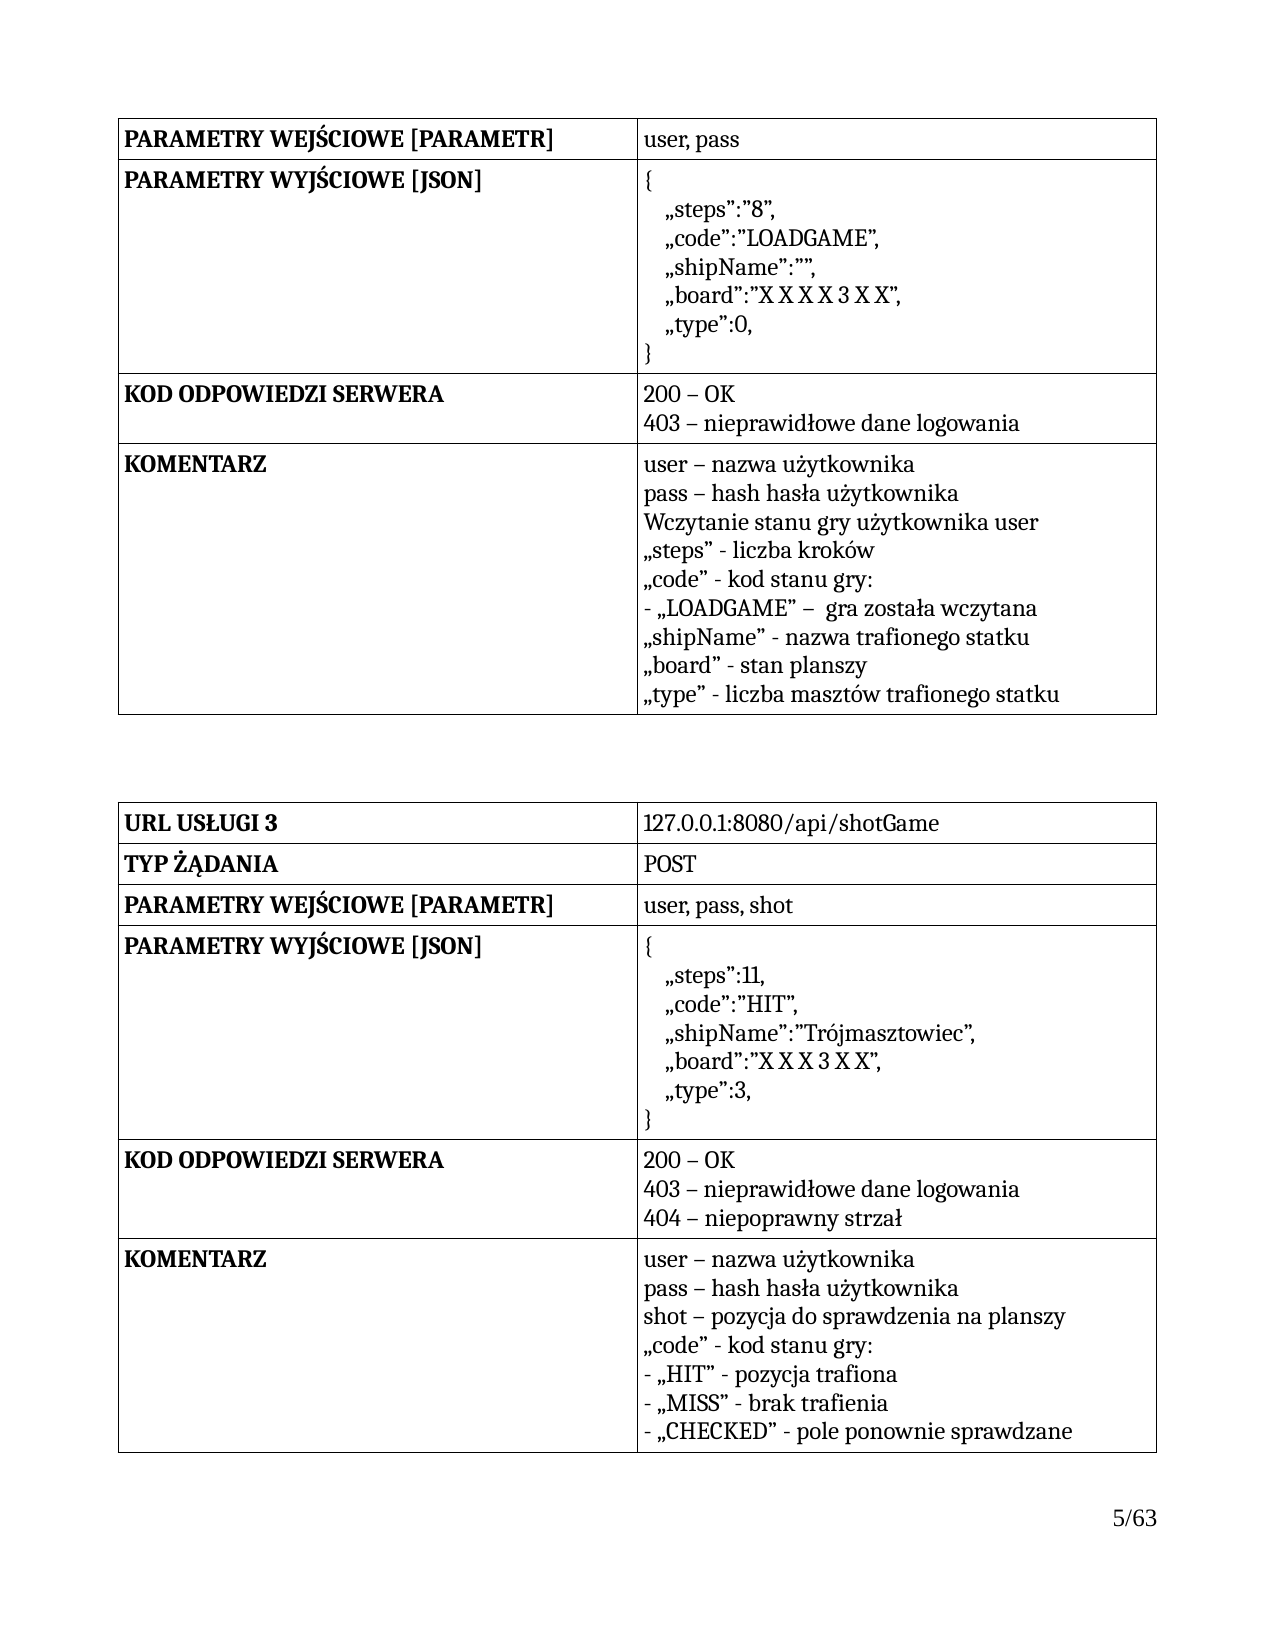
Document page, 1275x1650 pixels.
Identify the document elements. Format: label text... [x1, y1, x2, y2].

table_cell user, pass [638, 119, 1156, 159]
table_cell KOD ODPOWIEDZI SERWERA [119, 1140, 637, 1238]
table_cell 200 – OK 403 – nieprawidłowe dane logowania [638, 374, 1156, 443]
table_cell PARAMETRY WYJŚCIOWE [JSON] [119, 926, 637, 1139]
table_cell POST [638, 844, 1156, 884]
table_cell KOMENTARZ [119, 444, 637, 714]
table_cell { „steps”:11, „code”:”HIT”, „shipName”:”Trójmasztowiec”, „board”:”X X X 3 X X”, „type”:3, } [638, 926, 1156, 1139]
table_cell PARAMETRY WEJŚCIOWE [PARAMETR] [119, 885, 637, 925]
table_cell PARAMETRY WEJŚCIOWE [PARAMETR] [119, 119, 637, 159]
table_cell user – nazwa użytkownika pass – hash hasła użytkownika Wczytanie stanu gry użytkownika user „steps” - liczba kroków „code” - kod stanu gry: - „LOADGAME” – gra została wczytana „shipName” - nazwa trafionego statku „board” - stan planszy „type” - liczba masztów trafionego statku [638, 444, 1156, 714]
table_header URL USŁUGI 3 [119, 803, 637, 843]
table_cell KOD ODPOWIEDZI SERWERA [119, 374, 637, 443]
table_cell user – nazwa użytkownika pass – hash hasła użytkownika shot – pozycja do sprawdzenia na planszy „code” - kod stanu gry: - „HIT” - pozycja trafiona - „MISS” - brak trafienia - „CHECKED” - pole ponownie sprawdzane [638, 1239, 1156, 1452]
table_cell TYP ŻĄDANIA [119, 844, 637, 884]
table_header 127.0.0.1:8080/api/shotGame [638, 803, 1156, 843]
table_cell 200 – OK 403 – nieprawidłowe dane logowania 404 – niepoprawny strzał [638, 1140, 1156, 1238]
table_cell PARAMETRY WYJŚCIOWE [JSON] [119, 160, 637, 373]
table_cell user, pass, shot [638, 885, 1156, 925]
table_cell { „steps”:”8”, „code”:”LOADGAME”, „shipName”:””, „board”:”X X X X 3 X X”, „type”:0, } [638, 160, 1156, 373]
table_cell KOMENTARZ [119, 1239, 637, 1452]
